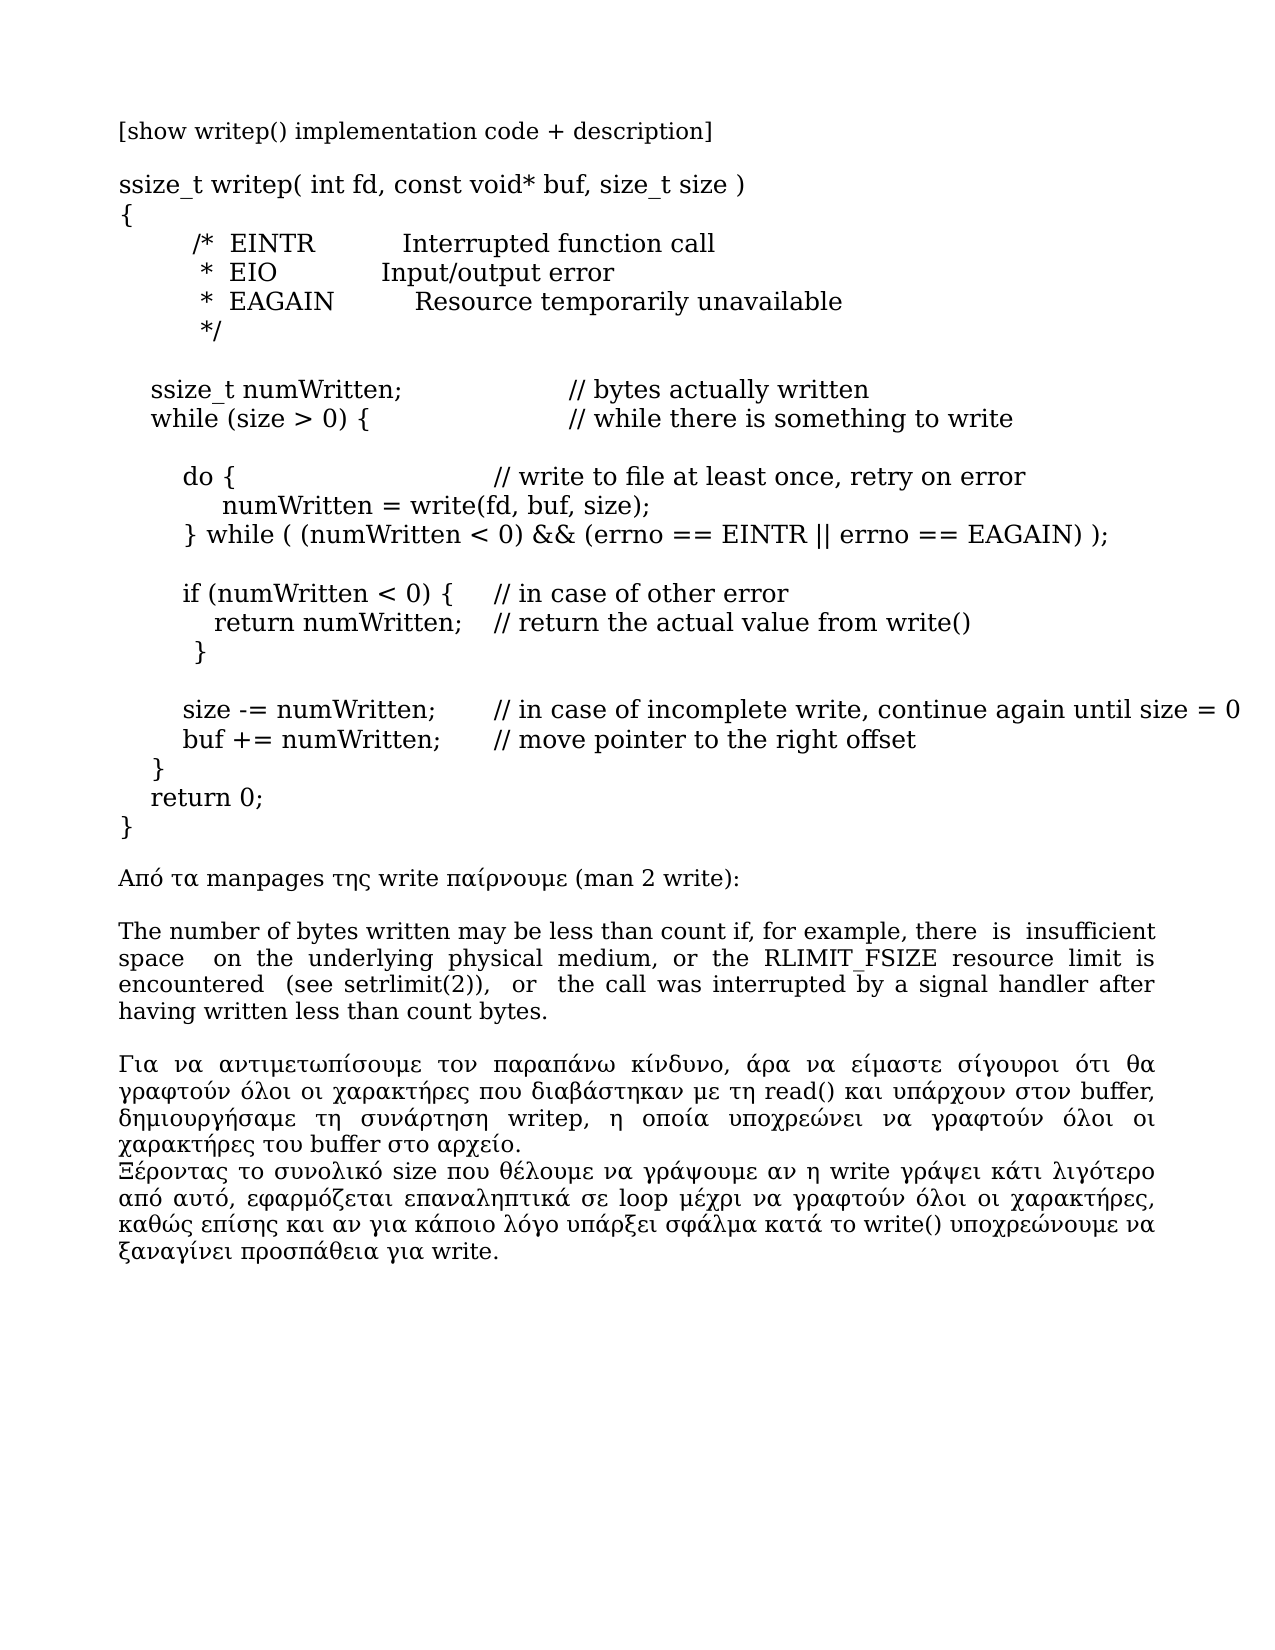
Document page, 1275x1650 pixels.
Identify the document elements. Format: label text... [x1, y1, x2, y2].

text Ξέροντας το συνολικό size που θέλουμε να γράψουμε αν η write γράψει κάτι λιγότερο από αυτό, εφαρμόζεται επαναληπτικά σε loop μέχρι να γραφτούν όλοι οι χαρακτήρες, καθώς επίσης και αν για κάποιο λόγο υπάρξει σφάλμα κατά το write() υποχρεώνουμε να ξαναγίνει προσπάθεια για write. [118, 1158, 1157, 1265]
text Για να αντιμετωπίσουμε τον παραπάνω κίνδυνο, άρα να είμαστε σίγουροι ότι θα γραφτούν όλοι οι χαρακτήρες που διαβάστηκαν με τη read() και υπάρχουν στον buffer, δημιουργήσαμε τη συνάρτηση writep, η οποία υποχρεώνει να γραφτούν όλοι οι χαρακτήρες του buffer στο αρχείο. [118, 1051, 1157, 1158]
text The number of bytes written may be less than count if, for example, there is insufficient space on the underlying physical medium, or the RLIMIT_FSIZE resource limit is encountered (see setrlimit(2)), or the call was interrupted by a signal handler after having written less than count bytes. [118, 918, 1157, 1025]
text Από τα manpages της write παίρνουμε (man 2 write): [118, 865, 1157, 891]
text [show writep() implementation code + description] [118, 118, 1157, 145]
